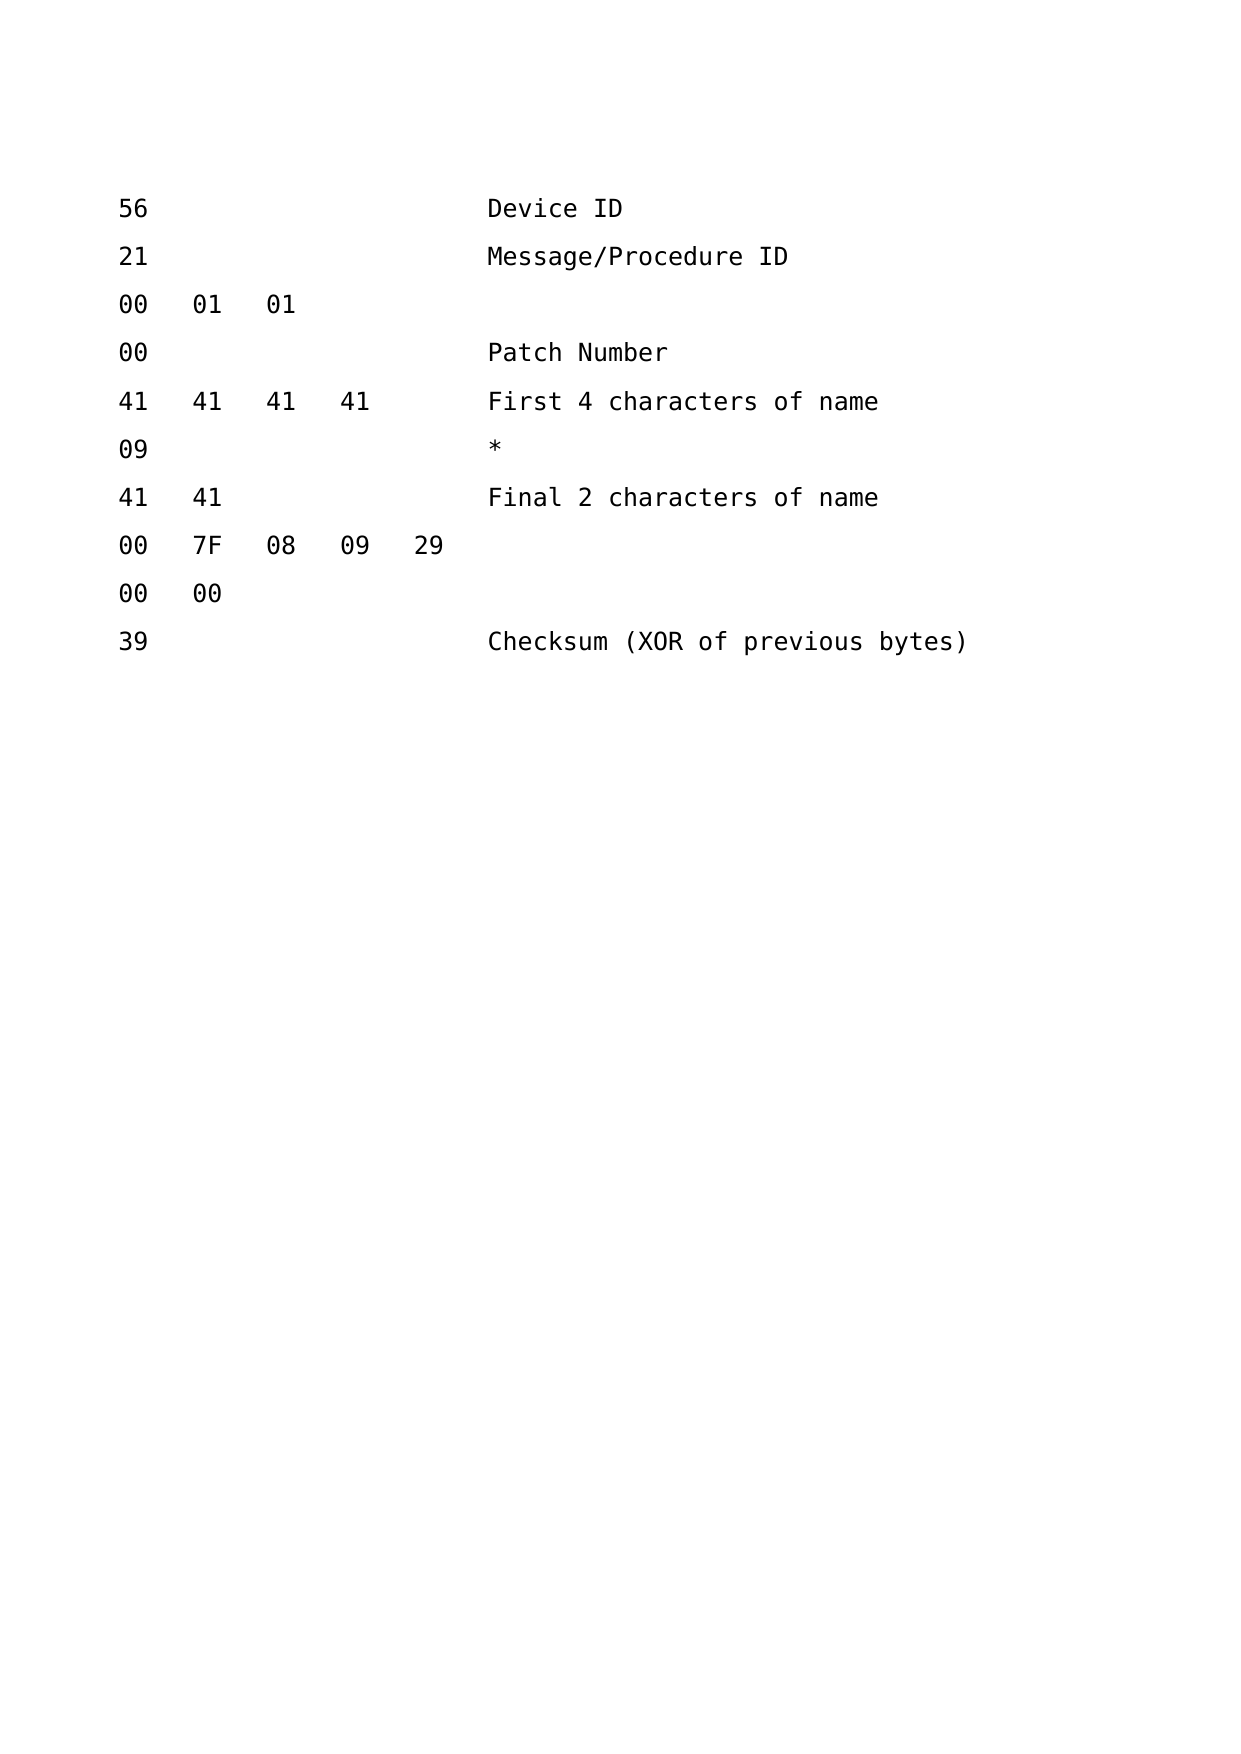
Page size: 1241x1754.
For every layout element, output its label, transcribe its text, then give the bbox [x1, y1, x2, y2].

text 39 Checksum (XOR of previous bytes) [118, 627, 1122, 657]
text 00 7F 08 09 29 [118, 531, 1122, 560]
text 00 00 [118, 579, 1122, 608]
text 21 Message/Procedure ID [118, 242, 1122, 272]
text 00 Patch Number [118, 339, 1122, 368]
text 09 * [118, 435, 1122, 464]
text 56 Device ID [118, 194, 1122, 223]
text 41 41 Final 2 characters of name [118, 483, 1122, 512]
text 00 01 01 [118, 291, 1122, 320]
text 41 41 41 41 First 4 characters of name [118, 387, 1122, 416]
